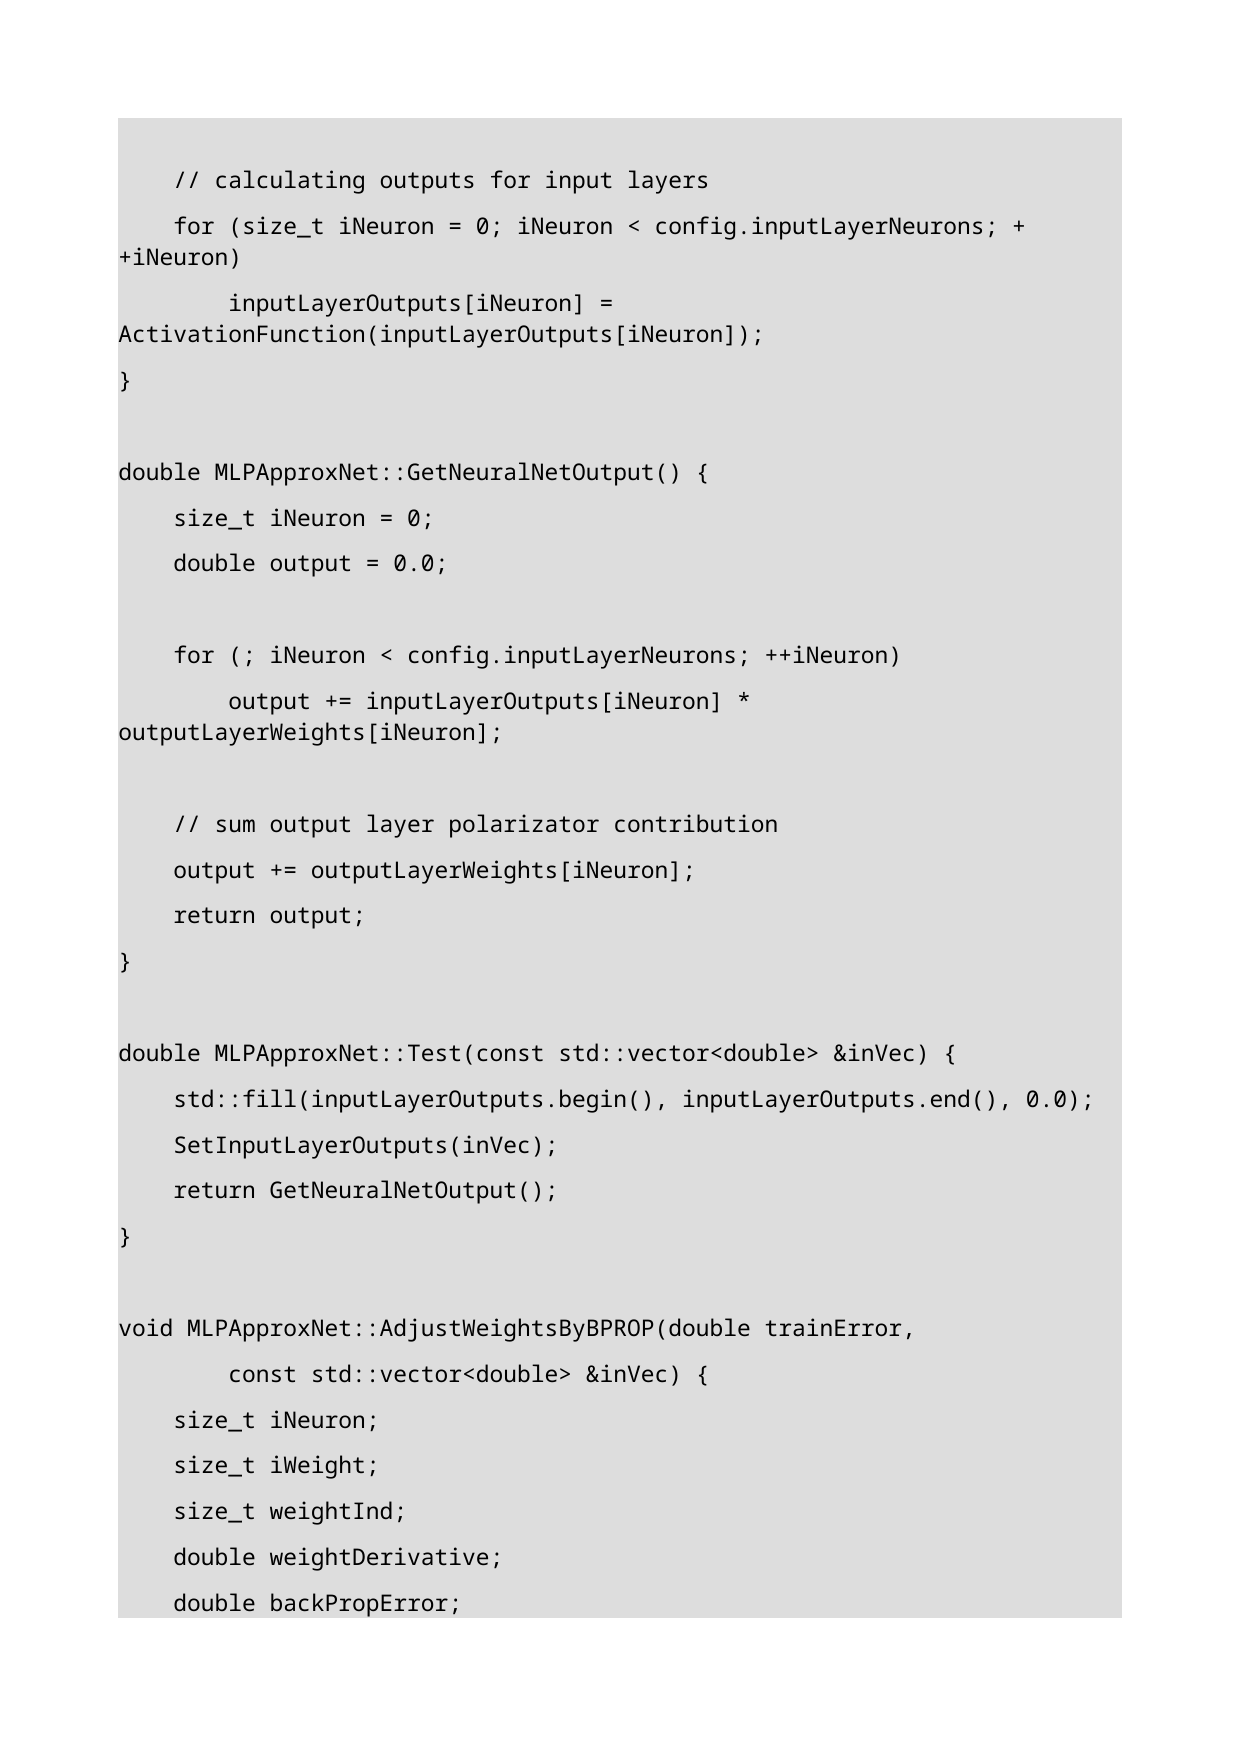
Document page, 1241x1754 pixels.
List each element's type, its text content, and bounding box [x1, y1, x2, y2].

text size_t weightInd; [118, 1495, 1122, 1526]
text return GetNeuralNetOutput(); [118, 1174, 1122, 1206]
text size_t iNeuron; [118, 1403, 1122, 1435]
text } [118, 945, 1122, 976]
text // calculating outputs for input layers [118, 164, 1122, 195]
text for (; iNeuron < config.inputLayerNeurons; ++iNeuron) [118, 639, 1122, 670]
text // sum output layer polarizator contribution [118, 808, 1122, 839]
text void MLPApproxNet::AdjustWeightsByBPROP(double trainError, [118, 1312, 1122, 1343]
text double MLPApproxNet::Test(const std::vector<double> &inVec) { [118, 1037, 1122, 1068]
text return output; [118, 899, 1122, 931]
text output += outputLayerWeights[iNeuron]; [118, 853, 1122, 885]
text output += inputLayerOutputs[iNeuron] * outputLayerWeights[iNeuron]; [118, 685, 1122, 747]
text const std::vector<double> &inVec) { [118, 1358, 1122, 1389]
text std::fill(inputLayerOutputs.begin(), inputLayerOutputs.end(), 0.0); [118, 1083, 1122, 1114]
text double weightDerivative; [118, 1541, 1122, 1572]
text SetInputLayerOutputs(inVec); [118, 1128, 1122, 1160]
text double MLPApproxNet::GetNeuralNetOutput() { [118, 456, 1122, 487]
text } [118, 364, 1122, 395]
text double backPropError; [118, 1587, 1122, 1618]
text size_t iWeight; [118, 1449, 1122, 1481]
text size_t iNeuron = 0; [118, 501, 1122, 533]
text for (size_t iNeuron = 0; iNeuron < config.inputLayerNeurons; ++iNeuron) [118, 210, 1122, 272]
text inputLayerOutputs[iNeuron] = ActivationFunction(inputLayerOutputs[iNeuron]); [118, 287, 1122, 349]
text } [118, 1220, 1122, 1251]
text double output = 0.0; [118, 547, 1122, 578]
